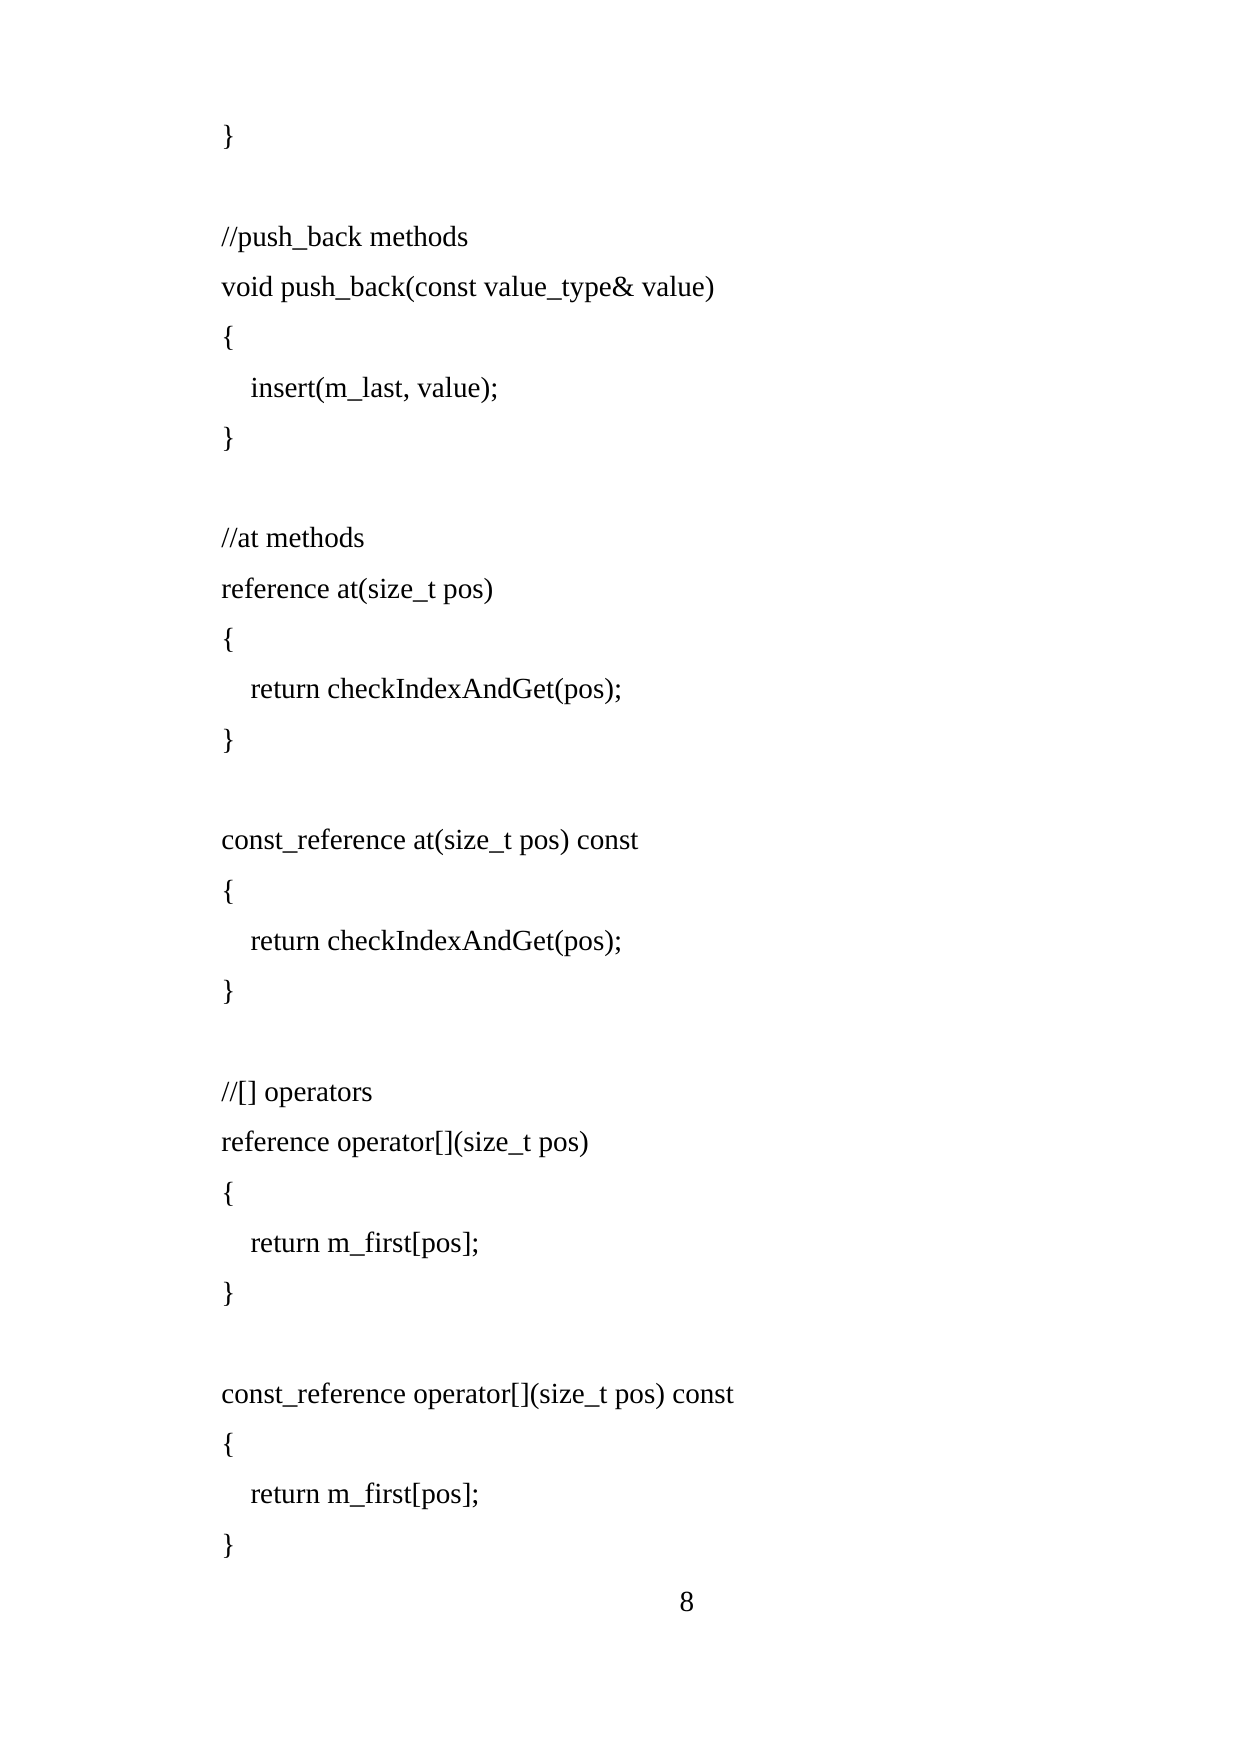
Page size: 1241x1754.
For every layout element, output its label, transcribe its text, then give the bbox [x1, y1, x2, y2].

text { [118, 873, 1181, 906]
text } [118, 722, 1181, 755]
text } [118, 420, 1181, 453]
text } [118, 973, 1181, 1007]
text const_reference operator[](size_t pos) const [118, 1376, 1181, 1409]
text return checkIndexAndGet(pos); [118, 923, 1181, 957]
text //at methods [118, 521, 1181, 554]
text void push_back(const value_type& value) [118, 269, 1181, 303]
text { [118, 621, 1181, 655]
text return m_first[pos]; [118, 1477, 1181, 1510]
text insert(m_last, value); [118, 370, 1181, 403]
text { [118, 319, 1181, 353]
text { [118, 1426, 1181, 1460]
text //[] operators [118, 1074, 1181, 1108]
text { [118, 1175, 1181, 1208]
text } [118, 1275, 1181, 1309]
text reference at(size_t pos) [118, 571, 1181, 604]
text return m_first[pos]; [118, 1225, 1181, 1258]
text reference operator[](size_t pos) [118, 1124, 1181, 1158]
text return checkIndexAndGet(pos); [118, 672, 1181, 705]
text //push_back methods [118, 219, 1181, 252]
text } [118, 1527, 1181, 1560]
text const_reference at(size_t pos) const [118, 822, 1181, 856]
text } [118, 118, 1181, 152]
